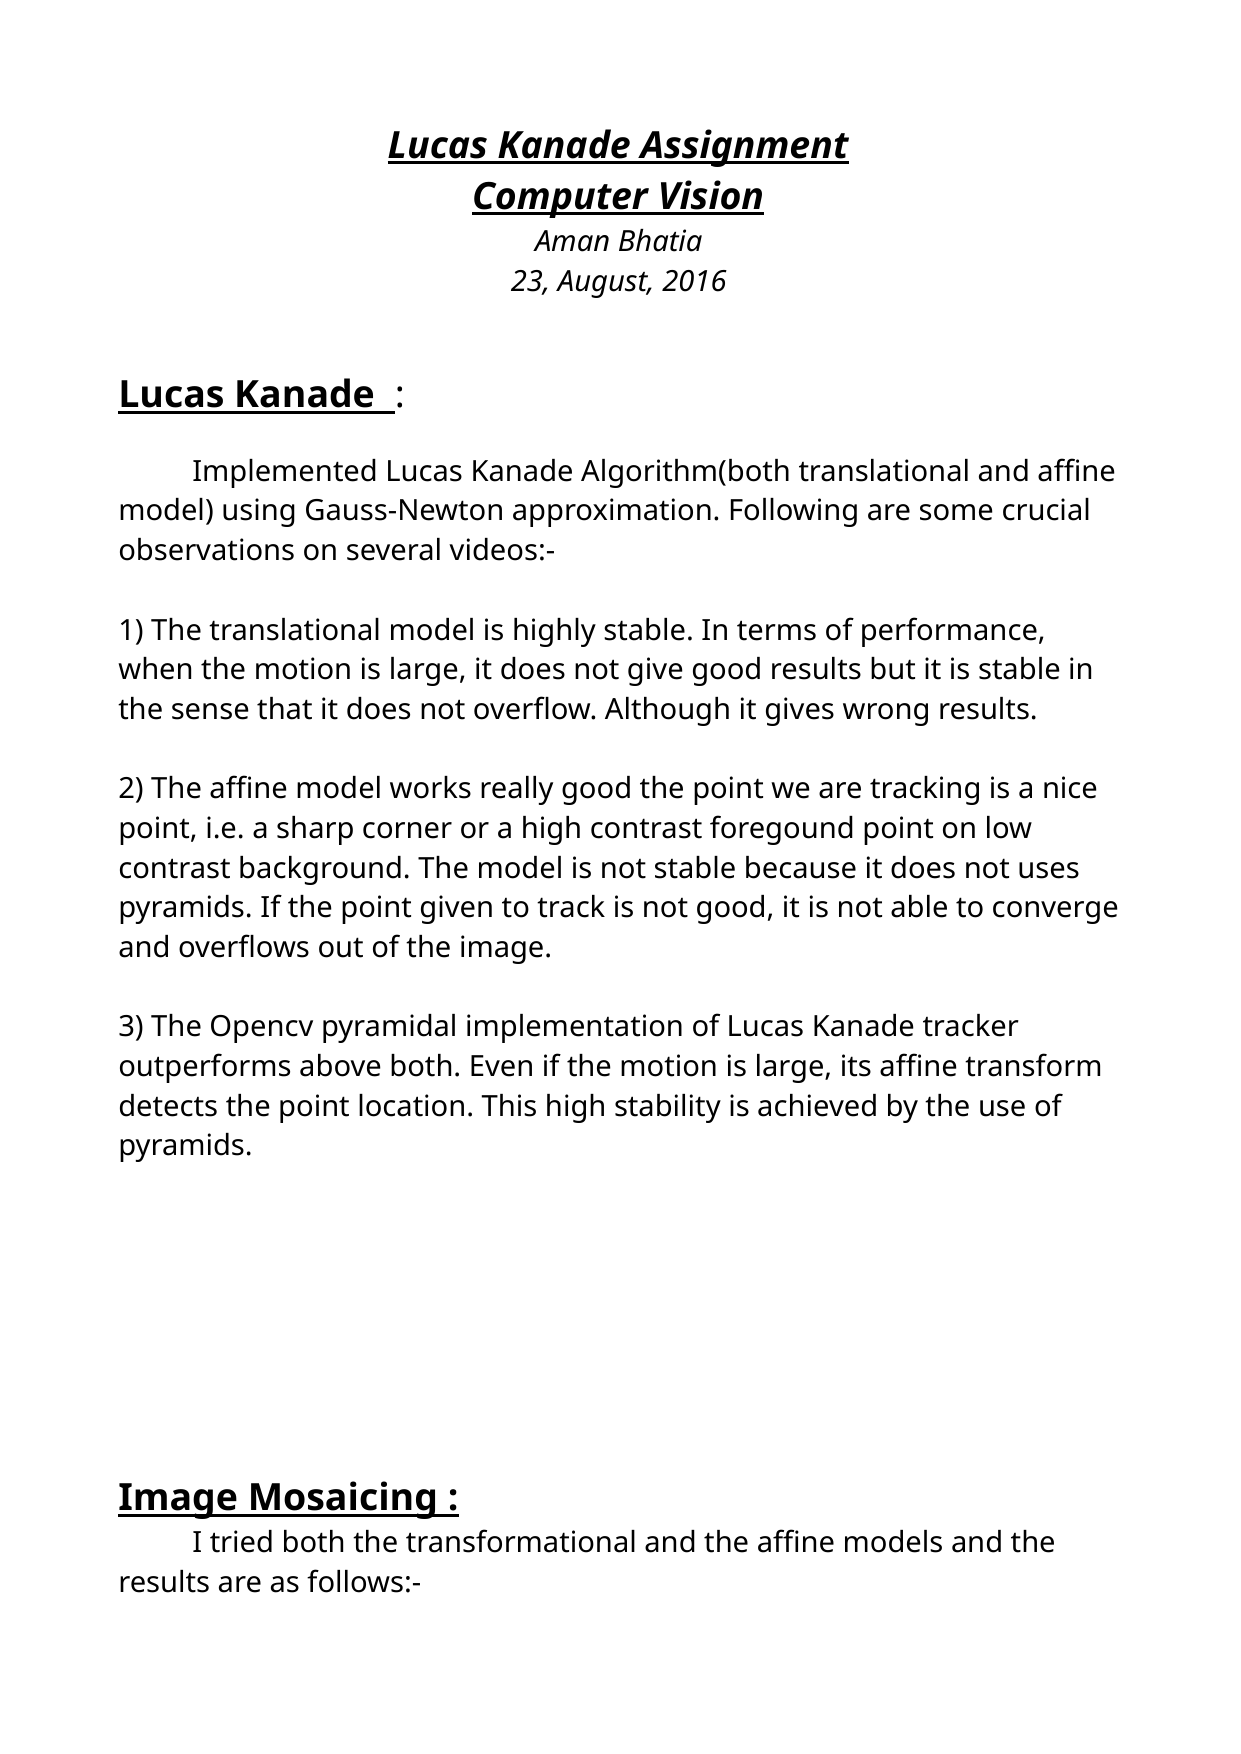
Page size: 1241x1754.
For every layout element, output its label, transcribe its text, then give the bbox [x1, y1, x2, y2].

text Lucas Kanade Assignment [118, 118, 1122, 169]
text 3) The Opencv pyramidal implementation of Lucas Kanade tracker outperforms above both. Even if the motion is large, its affine transform detects the point location. This high stability is achieved by the use of pyramids. [118, 1006, 1122, 1164]
text 1) The translational model is highly stable. In terms of performance, when the motion is large, it does not give good results but it is stable in the sense that it does not overflow. Although it gives wrong results. [118, 609, 1122, 728]
text I tried both the transformational and the affine models and the results are as follows:- [118, 1522, 1122, 1601]
text Image Mosaicing : [118, 1471, 1122, 1522]
text Implemented Lucas Kanade Algorithm(both translational and affine model) using Gauss-Newton approximation. Following are some crucial observations on several videos:- [118, 450, 1122, 569]
text 23, August, 2016 [118, 260, 1122, 299]
text Computer Vision [118, 169, 1122, 220]
text Lucas Kanade : [118, 368, 1122, 419]
text Aman Bhatia [118, 220, 1122, 260]
text 2) The affine model works really good the point we are tracking is a nice point, i.e. a sharp corner or a high contrast foregound point on low contrast background. The model is not stable because it does not uses pyramids. If the point given to track is not good, it is not able to converge and overflows out of the image. [118, 767, 1122, 966]
